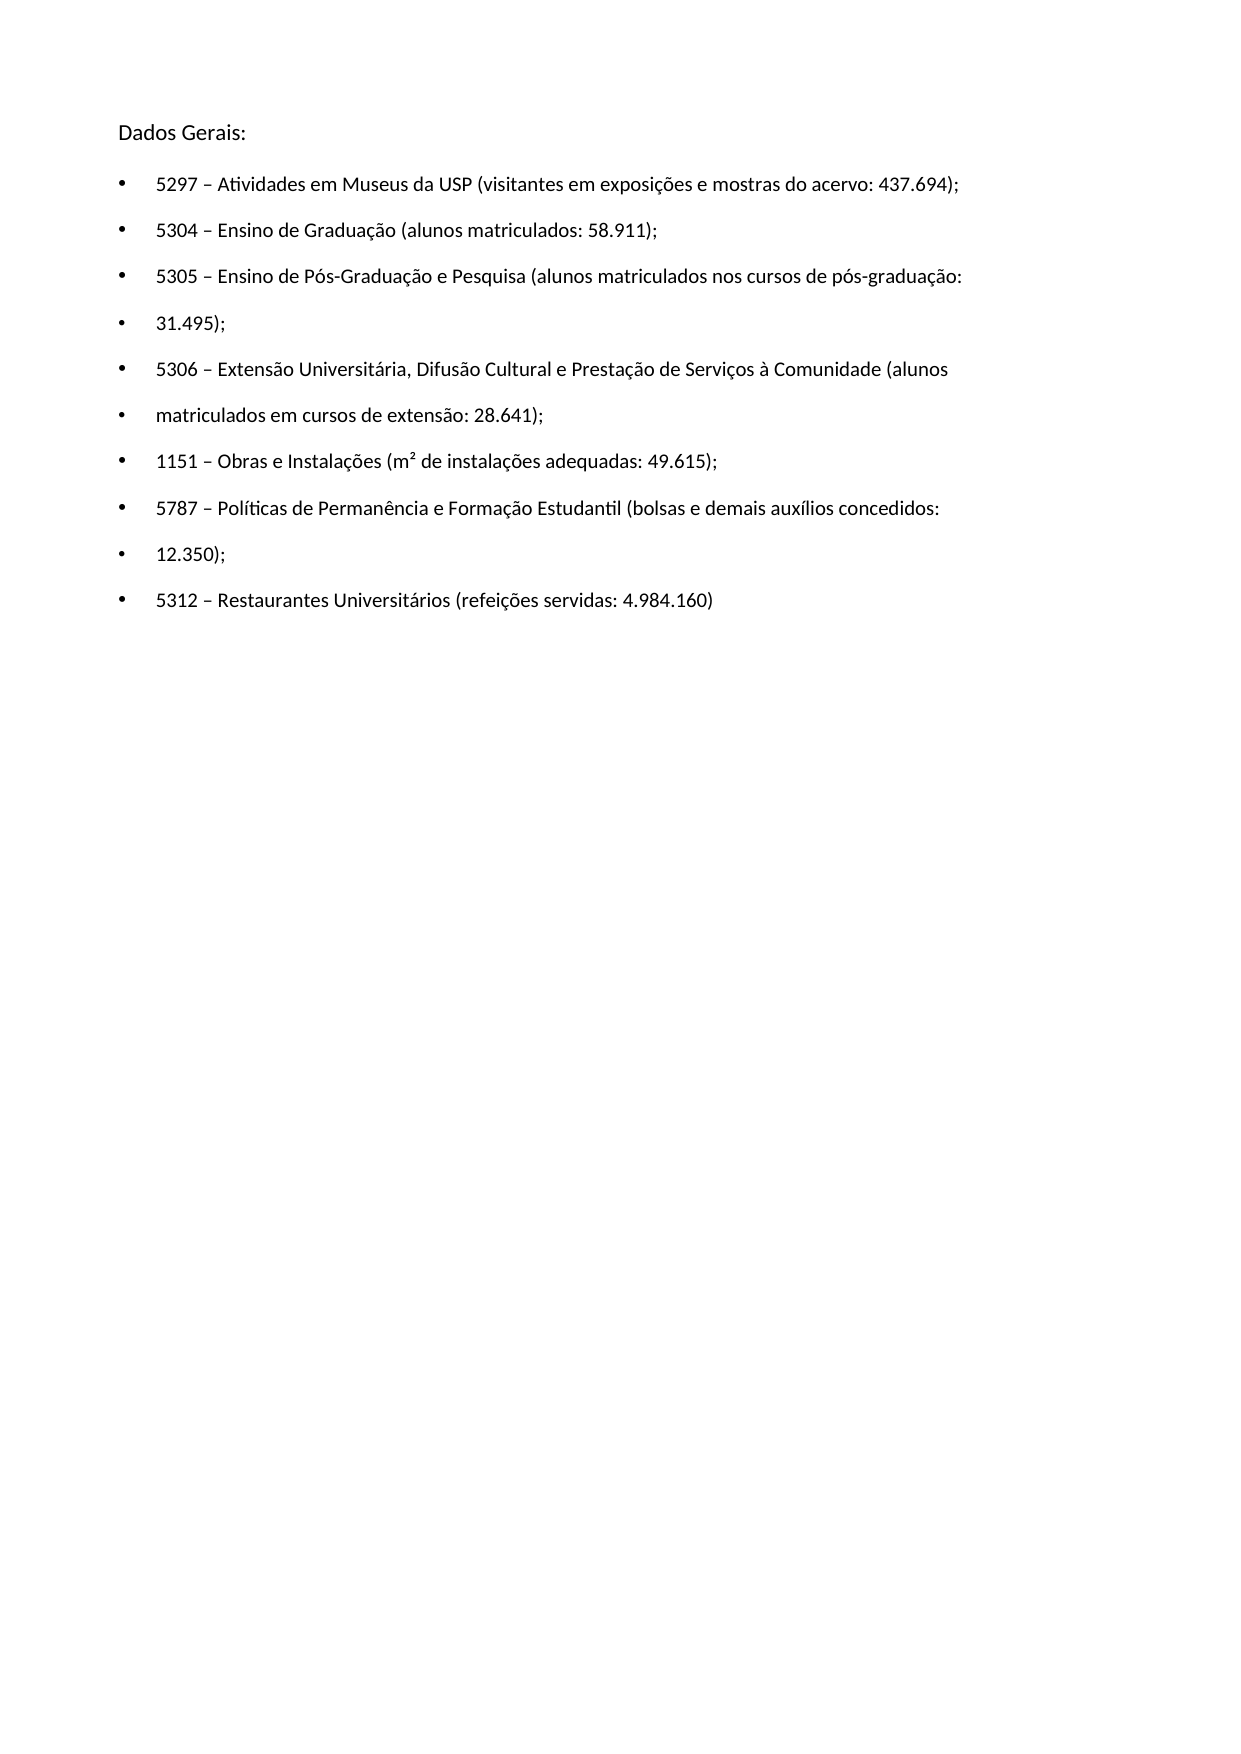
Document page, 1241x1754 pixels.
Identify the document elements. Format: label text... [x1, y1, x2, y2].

list 5787 – Políticas de Permanência e Formação Estudantil (bolsas e demais auxílios concedidos: [118, 495, 1183, 520]
list matriculados em cursos de extensão: 28.641); [118, 402, 1183, 428]
list 5306 – Extensão Universitária, Difusão Cultural e Prestação de Serviços à Comunidade (alunos [118, 356, 1183, 382]
list 1151 – Obras e Instalações (m² de instalações adequadas: 49.615); [118, 449, 1183, 474]
list 31.495); [118, 310, 1183, 335]
text Dados Gerais: [118, 118, 1122, 146]
list 12.350); [118, 541, 1183, 567]
list 5312 – Restaurantes Universitários (refeições servidas: 4.984.160) [118, 587, 1124, 613]
list 5304 – Ensino de Graduação (alunos matriculados: 58.911); [118, 217, 1183, 243]
list 5305 – Ensino de Pós-Graduação e Pesquisa (alunos matriculados nos cursos de pós-graduação: [118, 264, 1183, 289]
list 5297 – Atividades em Museus da USP (visitantes em exposições e mostras do acervo: 437.694); [118, 171, 1183, 197]
